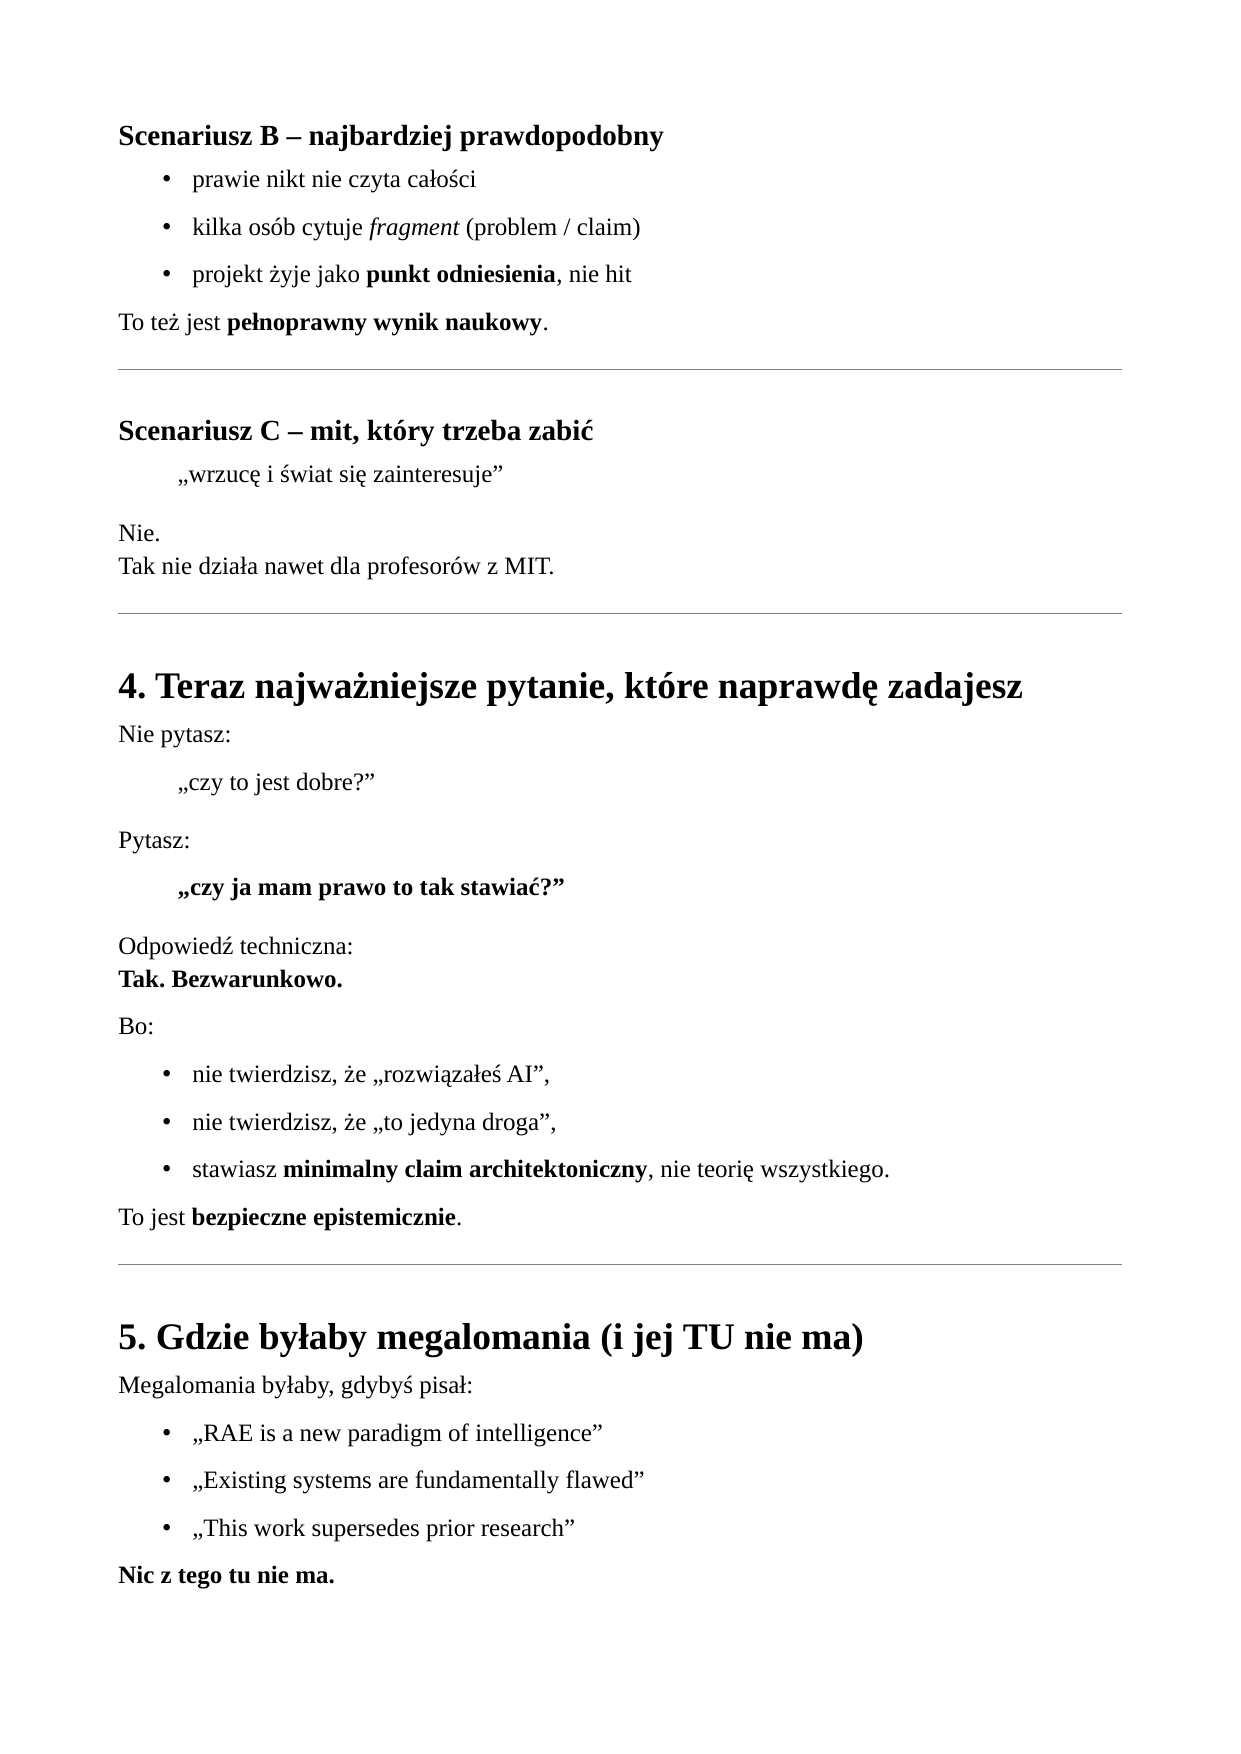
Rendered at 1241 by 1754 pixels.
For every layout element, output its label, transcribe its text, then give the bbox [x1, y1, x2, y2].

list „Existing systems are fundamentally flawed” [162, 1465, 1122, 1494]
text To jest bezpieczne epistemicznie. [118, 1202, 1122, 1231]
text „czy ja mam prawo to tak stawiać?” [177, 872, 1063, 901]
text Nie pytasz: [118, 719, 1122, 748]
list kilka osób cytuje fragment (problem / claim) [162, 212, 1122, 241]
text Bo: [118, 1011, 1122, 1040]
text Megalomania byłaby, gdybyś pisał: [118, 1370, 1122, 1399]
list „RAE is a new paradigm of intelligence” [162, 1418, 1122, 1446]
text Nic z tego tu nie ma. [118, 1561, 1122, 1589]
text Pytasz: [118, 825, 1122, 854]
text „wrzucę i świat się zainteresuje” [177, 459, 1063, 488]
subtitle Scenariusz B – najbardziej prawdopodobny [118, 118, 1122, 152]
list stawiasz minimalny claim architektoniczny, nie teorię wszystkiego. [162, 1154, 1122, 1183]
text Nie. Tak nie działa nawet dla profesorów z MIT. [118, 518, 1122, 579]
subtitle Scenariusz C – mit, który trzeba zabić [118, 413, 1122, 447]
subtitle 4. Teraz najważniejsze pytanie, które naprawdę zadajesz [118, 663, 1122, 707]
list „This work supersedes prior research” [162, 1513, 1122, 1542]
list nie twierdzisz, że „rozwiązałeś AI”, [162, 1059, 1122, 1088]
list projekt żyje jako punkt odniesienia, nie hit [162, 259, 1122, 288]
subtitle 5. Gdzie byłaby megalomania (i jej TU nie ma) [118, 1314, 1122, 1358]
list nie twierdzisz, że „to jedyna droga”, [162, 1107, 1122, 1135]
text „czy to jest dobre?” [177, 767, 1063, 795]
list prawie nikt nie czyta całości [162, 164, 1122, 193]
text Odpowiedź techniczna: Tak. Bezwarunkowo. [118, 931, 1122, 992]
text To też jest pełnoprawny wynik naukowy. [118, 307, 1122, 336]
